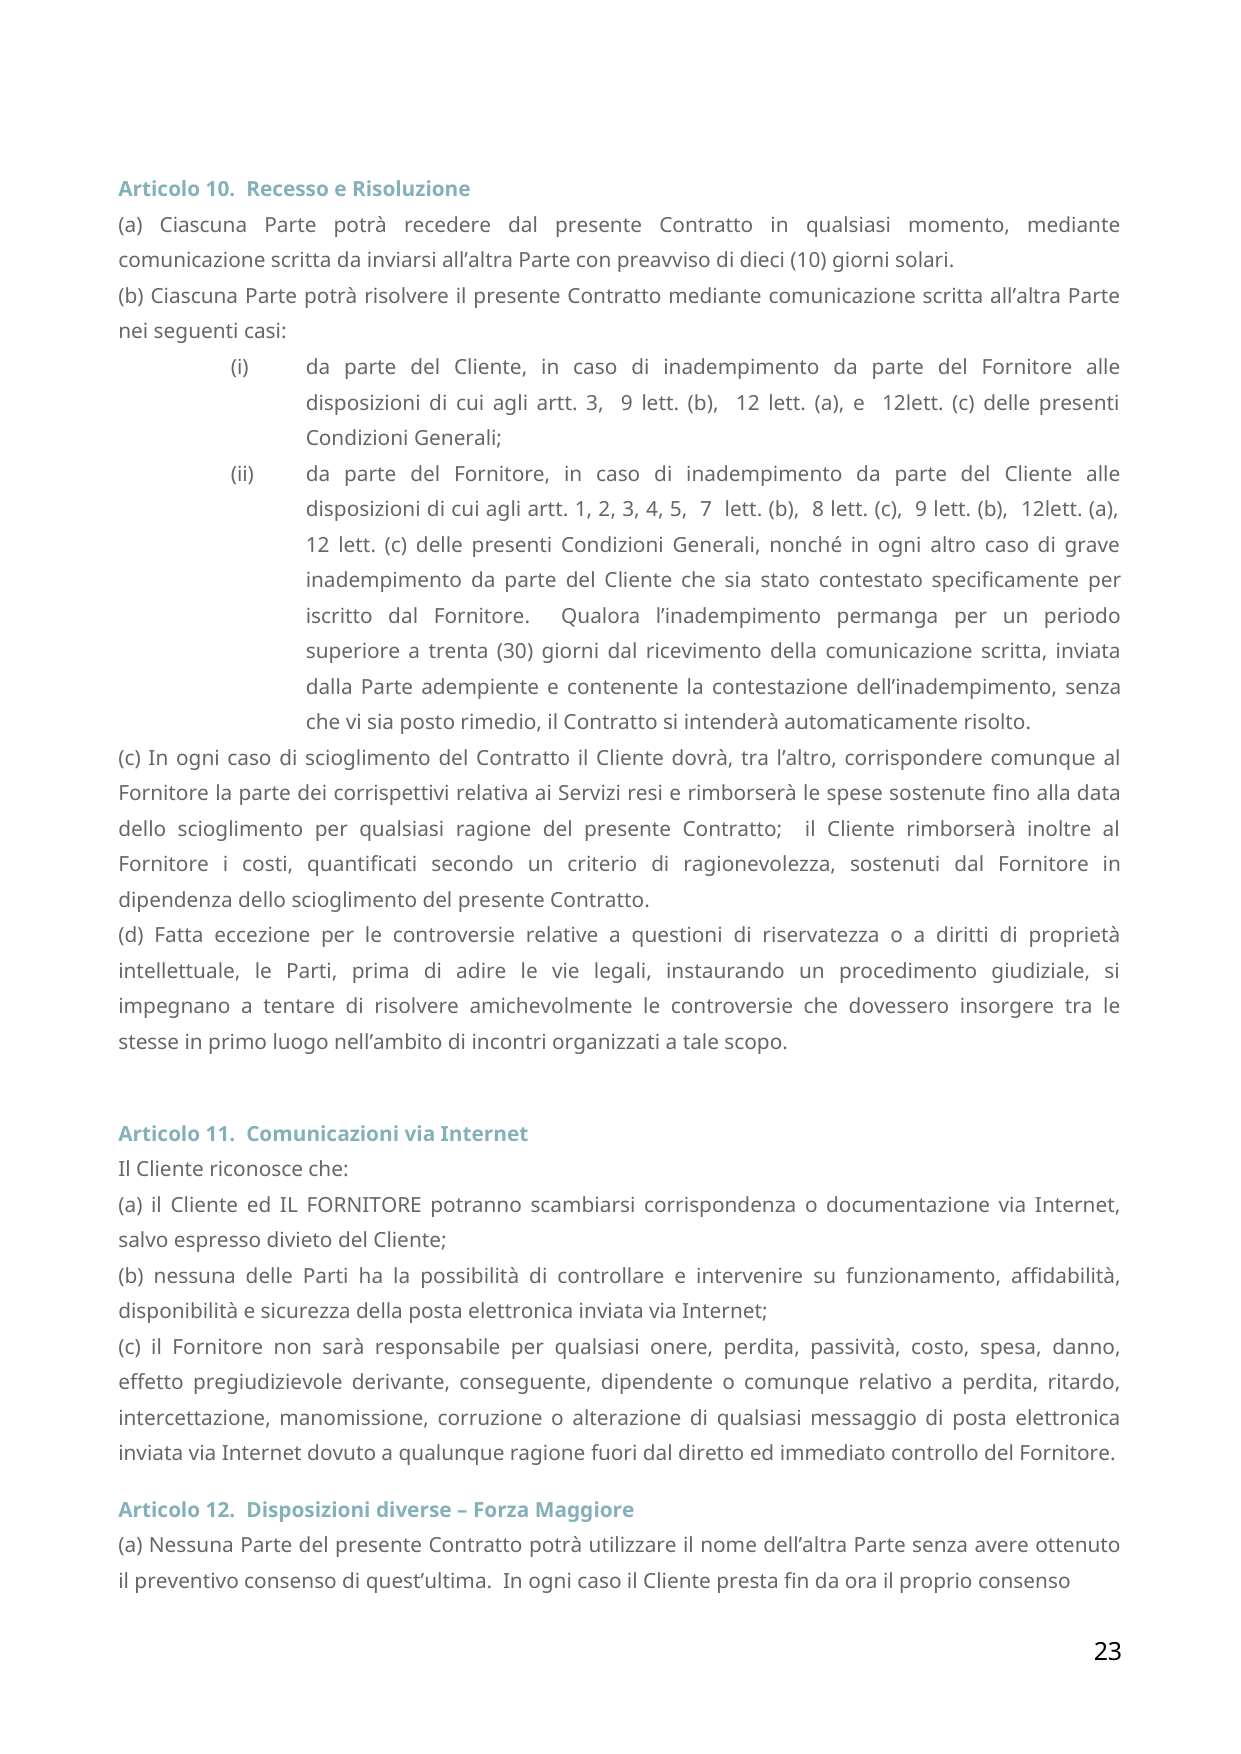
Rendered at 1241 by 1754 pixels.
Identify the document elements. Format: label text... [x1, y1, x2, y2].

text (b) Ciascuna Parte potrà risolvere il presente Contratto mediante comunicazione scritta all’altra Parte nei seguenti casi: [118, 281, 1122, 345]
text Il Cliente riconosce che: [118, 1154, 1122, 1183]
text (a) il Cliente ed IL FORNITORE potranno scambiarsi corrispondenza o documentazione via Internet, salvo espresso divieto del Cliente; [118, 1190, 1122, 1254]
list da parte del Fornitore, in caso di inadempimento da parte del Cliente alle disposizioni di cui agli artt. 1, 2, 3, 4, 5, 7 lett. (b), 8 lett. (c), 9 lett. (b), 12lett. (a), 12 lett. (c) delle presenti Condizioni Generali, nonché in ogni altro caso di grave inadempimento da parte del Cliente che sia stato contestato specificamente per iscritto dal Fornitore. Qualora l’inadempimento permanga per un periodo superiore a trenta (30) giorni dal ricevimento della comunicazione scritta, inviata dalla Parte adempiente e contenente la contestazione dell’inadempimento, senza che vi sia posto rimedio, il Contratto si intenderà automaticamente risolto. [231, 459, 1122, 736]
subtitle Articolo 11. Comunicazioni via Internet [118, 1119, 1122, 1147]
subtitle Articolo 10. Recesso e Risoluzione [118, 174, 1122, 203]
subtitle Articolo 12. Disposizioni diverse – Forza Maggiore [118, 1495, 1122, 1523]
text (c) In ogni caso di scioglimento del Contratto il Cliente dovrà, tra l’altro, corrispondere comunque al Fornitore la parte dei corrispettivi relativa ai Servizi resi e rimborserà le spese sostenute fino alla data dello scioglimento per qualsiasi ragione del presente Contratto; il Cliente rimborserà inoltre al Fornitore i costi, quantificati secondo un criterio di ragionevolezza, sostenuti dal Fornitore in dipendenza dello scioglimento del presente Contratto. [118, 743, 1122, 913]
text (a) Ciascuna Parte potrà recedere dal presente Contratto in qualsiasi momento, mediante comunicazione scritta da inviarsi all’altra Parte con preavviso di dieci (10) giorni solari. [118, 210, 1122, 274]
text (b) nessuna delle Parti ha la possibilità di controllare e intervenire su funzionamento, affidabilità, disponibilità e sicurezza della posta elettronica inviata via Internet; [118, 1261, 1122, 1325]
text (d) Fatta eccezione per le controversie relative a questioni di riservatezza o a diritti di proprietà intellettuale, le Parti, prima di adire le vie legali, instaurando un procedimento giudiziale, si impegnano a tentare di risolvere amichevolmente le controversie che dovessero insorgere tra le stesse in primo luogo nell’ambito di incontri organizzati a tale scopo. [118, 920, 1122, 1055]
text (c) il Fornitore non sarà responsabile per qualsiasi onere, perdita, passività, costo, spesa, danno, effetto pregiudizievole derivante, conseguente, dipendente o comunque relativo a perdita, ritardo, intercettazione, manomissione, corruzione o alterazione di qualsiasi messaggio di posta elettronica inviata via Internet dovuto a qualunque ragione fuori dal diretto ed immediato controllo del Fornitore. [118, 1332, 1122, 1467]
text (a) Nessuna Parte del presente Contratto potrà utilizzare il nome dell’altra Parte senza avere ottenuto il preventivo consenso di quest’ultima. In ogni caso il Cliente presta fin da ora il proprio consenso [118, 1530, 1122, 1594]
list da parte del Cliente, in caso di inadempimento da parte del Fornitore alle disposizioni di cui agli artt. 3, 9 lett. (b), 12 lett. (a), e 12lett. (c) delle presenti Condizioni Generali; [231, 352, 1122, 452]
